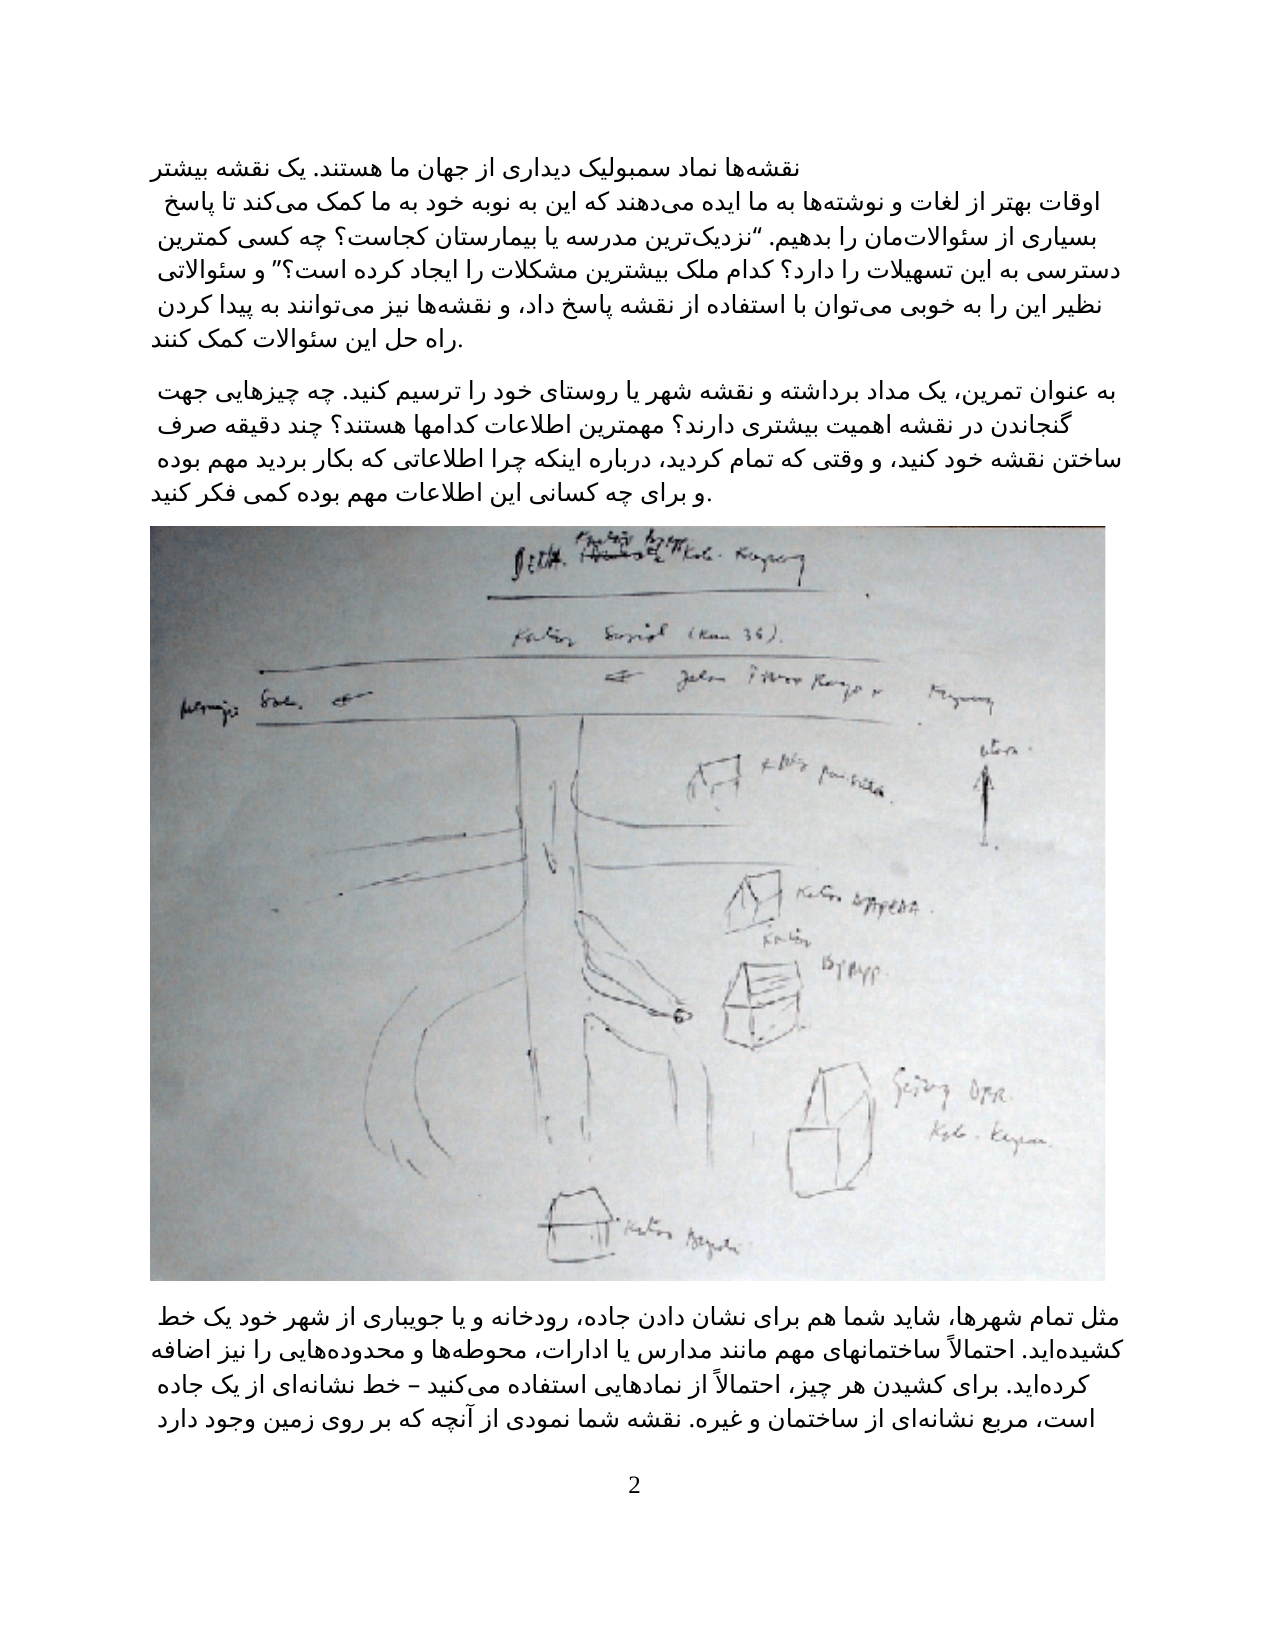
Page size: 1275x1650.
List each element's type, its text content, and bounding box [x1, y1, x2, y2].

text به عنوان تمرین، یک مداد برداشته و نقشه شهر یا روستای خود را ترسیم کنید. چه چیزهایی جهت گنجاندن در نقشه اهمیت بیشتری دارند؟ مهمترین اطلاعات کدامها هستند؟ چند دقیقه صرف ساختن نقشه خود کنید، و وقتی که تمام کردید، درباره اینکه چرا اطلاعاتی که بکار بردید مهم بوده و برای چه کسانی این اطلاعات مهم بوده کمی فکر کنید. [150, 372, 1125, 508]
picture [150, 526, 1106, 1281]
text نقشه‌ها نماد سمبولیک دیداری از جهان ما هستند. یک نقشه‌ بیشتر اوقات بهتر از لغات و نوشته‌ها به ما ایده می‌دهند که این به نوبه خود به ما کمک می‌کند تا پاسخ بسیاری از سئوالات‌مان را بدهیم. “نزدیک‌ترین مدرسه یا بیمارستان کجاست؟ چه کسی کمترین دسترسی به این تسهیلات را دارد؟ کدام ملک بیشترین مشکلات را ایجاد کرده است؟” و سئوالاتی نظیر این را به خوبی می‌توان با استفاده از نقشه پاسخ داد، و نقشه‌ها نیز می‌توانند به پیدا کردن راه حل این سئوالات کمک کنند. [150, 150, 1125, 354]
text مثل تمام شهرها، شاید شما هم برای نشان دادن جاده، رودخانه و یا جویباری از شهر خود یک خط کشیده‌اید. احتمالاً ساختمانهای مهم مانند مدارس یا ادارات، محوطه‌ها و محدوده‌هایی را نیز اضافه کرده‌اید. برای کشیدن هر چیز، احتمالاً از نمادهایی استفاده می‌کنید – خط نشانه‌ای از یک جاده است، مربع نشانه‌ای از ساختمان و غیره. نقشه شما نمودی از آنچه که بر روی زمین وجود دارد است. [150, 1298, 1125, 1434]
